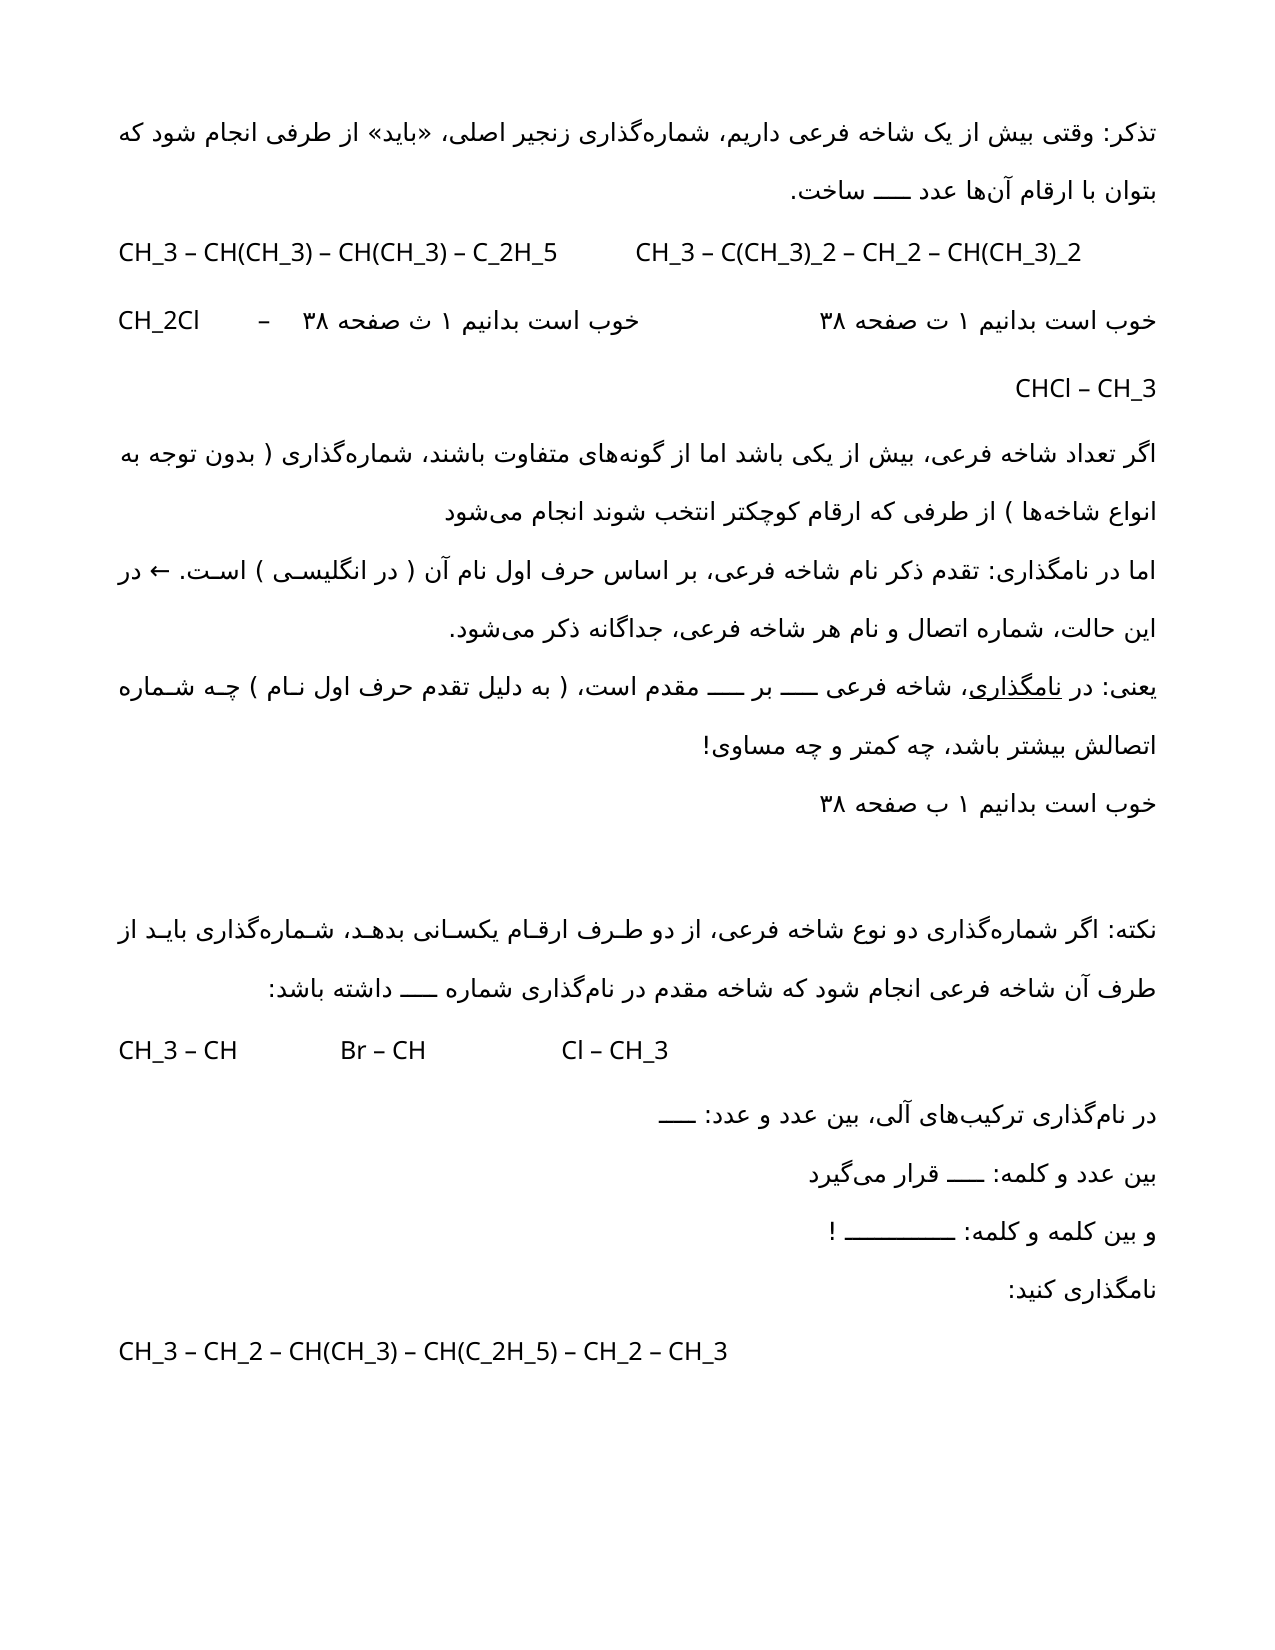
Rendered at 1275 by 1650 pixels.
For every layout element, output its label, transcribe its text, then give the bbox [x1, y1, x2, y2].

text و بین کلمه و کلمه: ـــــــــــــــ ! [118, 1217, 1157, 1246]
text نکته: اگر شماره‌گذاری دو نوع شاخه فرعی، از دو طرف ارقام یکسانی بدهد، شماره‌گذاری باید از طرف آن شاخه فرعی انجام شود که شاخه مقدم در نام‌گذاری شماره ـــــ داشته باشد: [118, 916, 1157, 1003]
text نامگذاری کنید: [118, 1275, 1157, 1304]
text بین عدد و کلمه: ـــــ قرار می‌گیرد [118, 1159, 1157, 1188]
text یعنی: در نامگذاری، شاخه فرعی ـــــ بر ـــــ مقدم است، ( به دلیل تقدم حرف اول نام ) چه شماره اتصالش بیشتر باشد، چه کمتر و چه مساوی! [118, 672, 1157, 760]
text خوب است بدانیم ۱ ت صفحه ۳۸ خوب است بدانیم ۱ ث صفحه ۳۸ CH_2Cl – CHCl – CH_3 [118, 303, 1157, 405]
text CH_3 – CH_2 – CH(CH_3) – CH(C_2H_5) – CH_2 – CH_3 [118, 1334, 1157, 1368]
text خوب است بدانیم ۱ ب صفحه ۳۸ [118, 789, 1157, 818]
text CH_3 – CH(CH_3) – CH(CH_3) – C_2H_5 CH_3 – C(CH_3)_2 – CH_2 – CH(CH_3)_2 [118, 235, 1157, 269]
text CH_3 – CH Br – CH Cl – CH_3 [118, 1032, 1157, 1066]
text اگر تعداد شاخه فرعی، بیش از یکی باشد اما از گونه‌های متفاوت باشند، شماره‌گذاری ( بدون توجه به انواع شاخه‌ها ) از طرفی که ارقام کوچکتر انتخب شوند انجام می‌شود [118, 439, 1157, 527]
text تذکر: وقتی بیش از یک شاخه فرعی داریم، شماره‌گذاری زنجیر اصلی، «باید» از طرفی انجام شود که بتوان با ارقام آن‌ها عدد ـــــ ساخت. [118, 118, 1157, 206]
text در نام‌گذاری ترکیب‌های آلی، بین عدد و عدد: ـــــ [118, 1100, 1157, 1129]
text اما در نامگذاری: تقدم ذکر نام شاخه فرعی، بر اساس حرف اول نام آن ( در انگلیسی ) است. ← در این حالت، شماره اتصال و نام هر شاخه فرعی، جداگانه ذکر می‌شود. [118, 556, 1157, 643]
